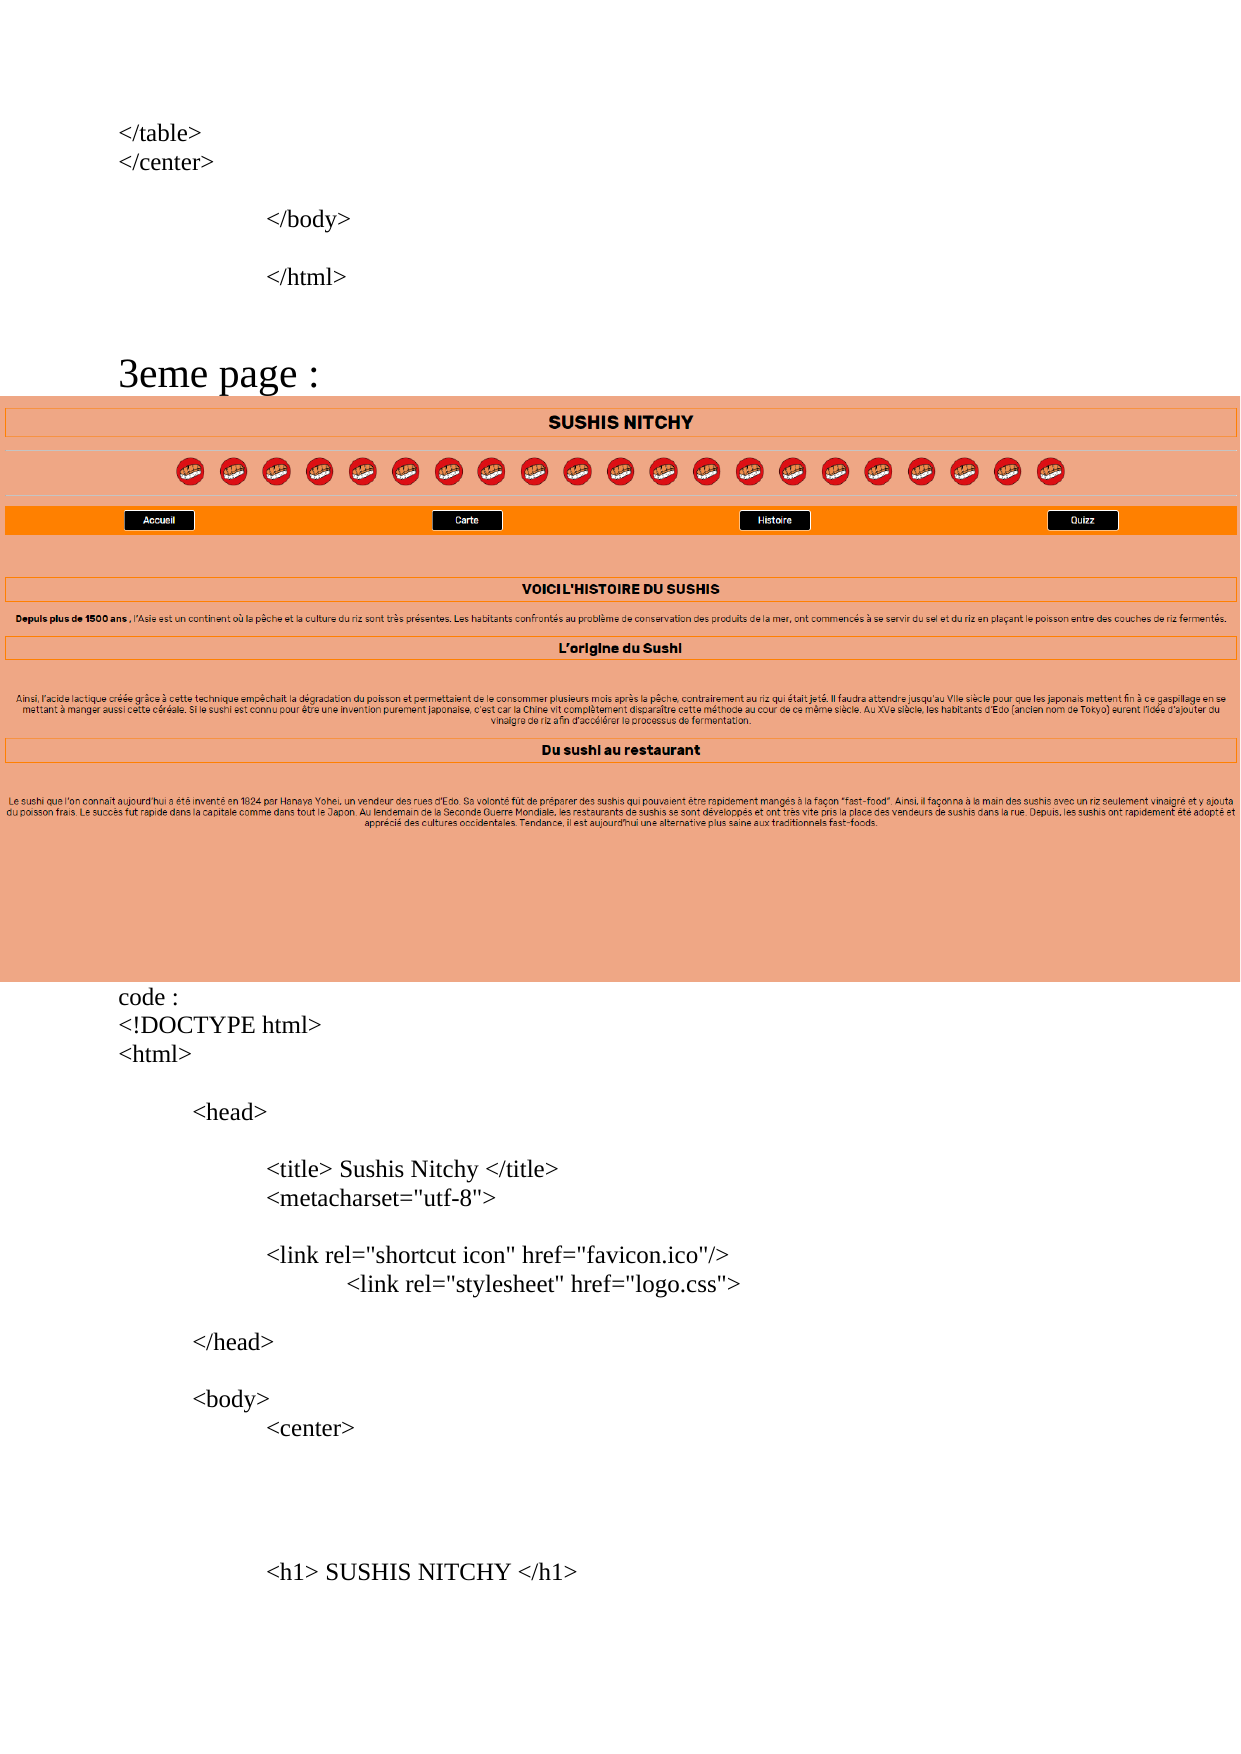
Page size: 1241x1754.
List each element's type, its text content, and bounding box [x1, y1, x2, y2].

text <html> [118, 1039, 1122, 1068]
text <head> [118, 1097, 1122, 1126]
text </head> [118, 1327, 1122, 1356]
text code : [118, 982, 1122, 1011]
text <body> [118, 1384, 1122, 1413]
text </table> [118, 118, 1122, 147]
text <!DOCTYPE html> [118, 1011, 1122, 1039]
text <h1> SUSHIS NITCHY </h1> [118, 1557, 1122, 1586]
text </html> [118, 262, 1122, 291]
text 3eme page : [118, 348, 1122, 396]
text <title> Sushis Nitchy </title> [118, 1154, 1122, 1183]
text </center> [118, 147, 1122, 176]
text <link rel="stylesheet" href="logo.css"> [118, 1269, 1122, 1298]
text <center> [118, 1413, 1122, 1442]
picture [0, 396, 1241, 982]
text </body> [118, 204, 1122, 233]
text <link rel="shortcut icon" href="favicon.ico"/> [118, 1241, 1122, 1269]
text <metacharset="utf-8"> [118, 1183, 1122, 1212]
